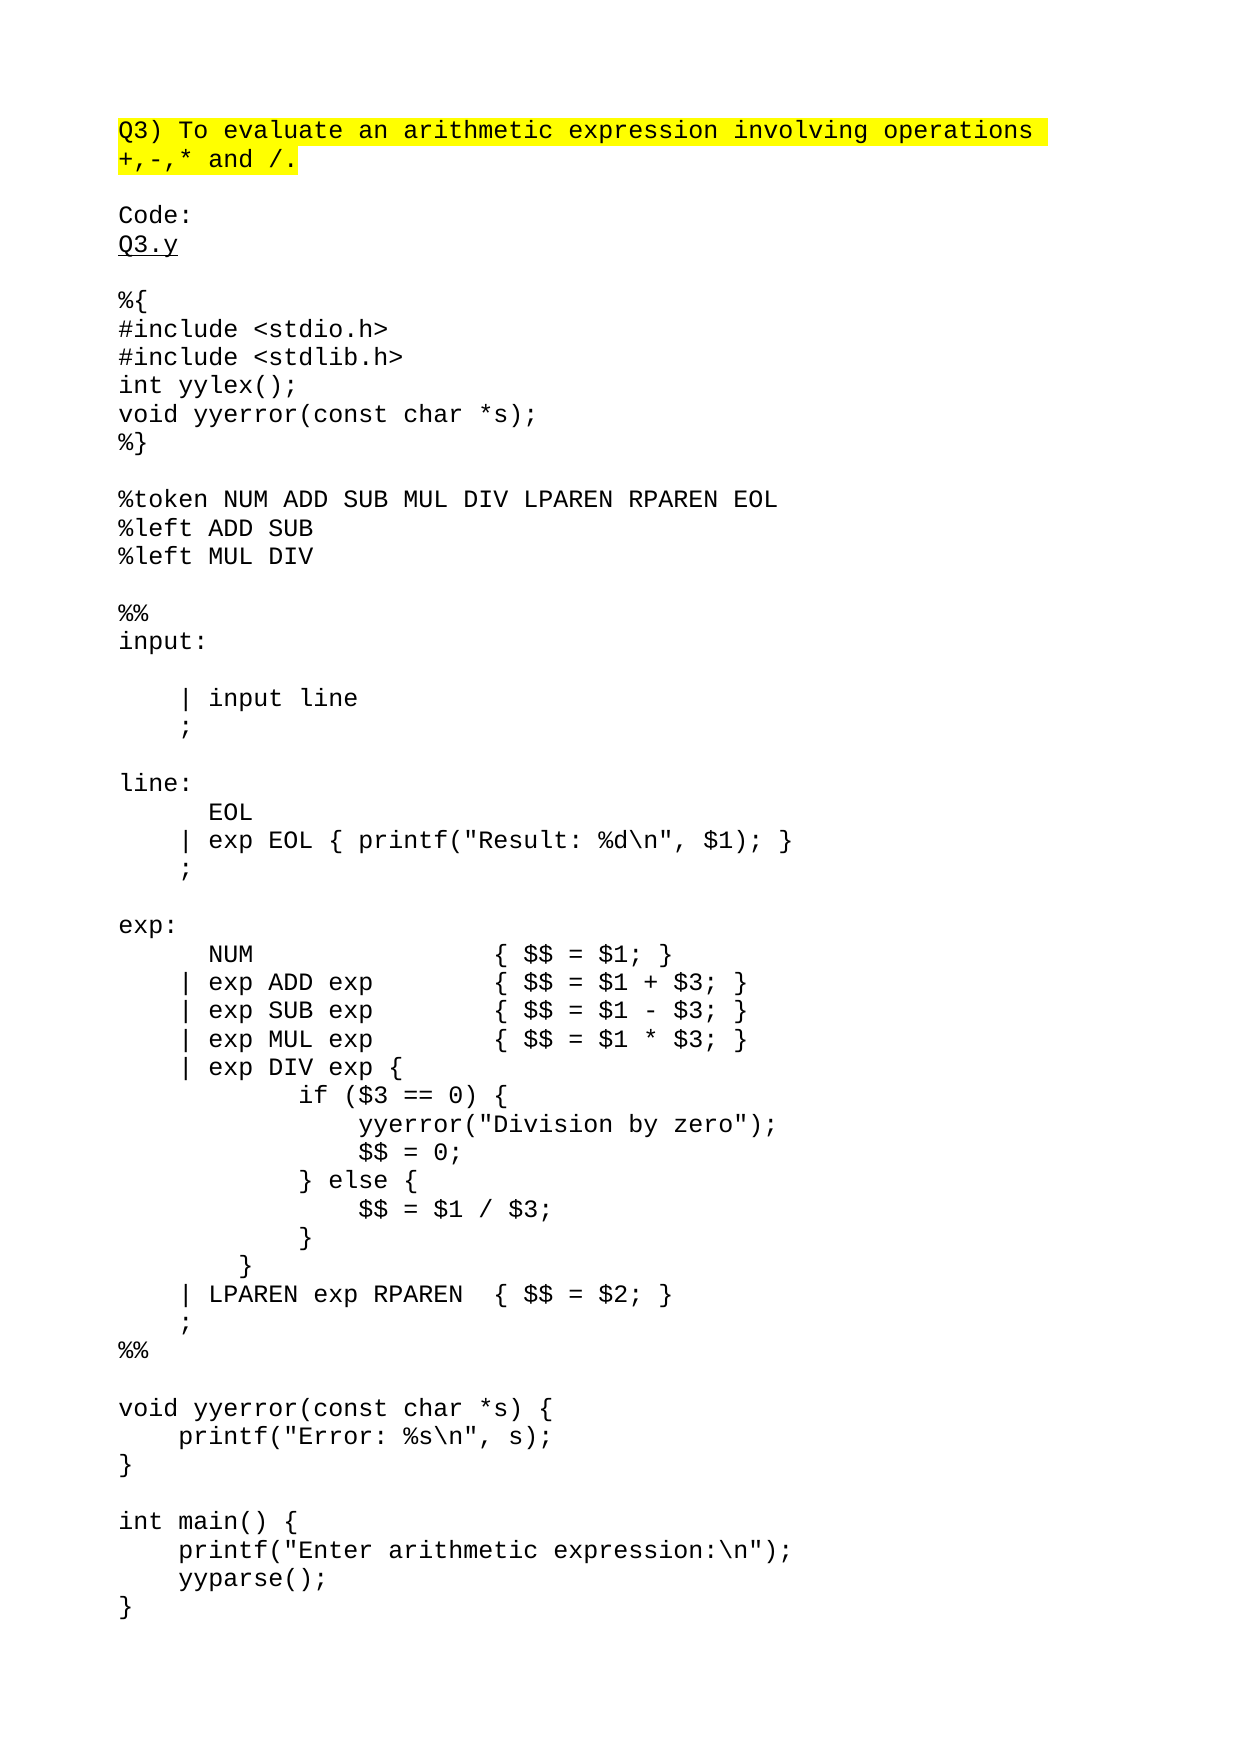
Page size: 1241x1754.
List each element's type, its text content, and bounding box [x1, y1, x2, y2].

text ; [118, 714, 1122, 742]
text printf("Error: %s\n", s); [118, 1423, 1122, 1452]
text printf("Enter arithmetic expression:\n"); [118, 1537, 1122, 1566]
text line: [118, 771, 1122, 799]
text %{ [118, 260, 1122, 316]
text $$ = $1 / $3; [118, 1196, 1122, 1225]
text } [118, 1253, 1122, 1281]
text | exp DIV exp { [118, 1055, 1122, 1083]
text void yyerror(const char *s); [118, 401, 1122, 430]
text yyerror("Division by zero"); [118, 1111, 1122, 1140]
text %left MUL DIV [118, 543, 1122, 572]
text | input line [118, 686, 1122, 714]
text #include <stdio.h> [118, 316, 1122, 345]
text } [118, 1452, 1122, 1480]
text if ($3 == 0) { [118, 1083, 1122, 1111]
text | exp ADD exp { $$ = $1 + $3; } [118, 970, 1122, 998]
text Q3) To evaluate an arithmetic expression involving operations +,-,* and /. [118, 118, 1122, 175]
text %left ADD SUB [118, 515, 1122, 543]
text } else { [118, 1168, 1122, 1196]
text void yyerror(const char *s) { [118, 1395, 1122, 1423]
text #include <stdlib.h> [118, 345, 1122, 373]
text input: [118, 629, 1122, 657]
text int yylex(); [118, 373, 1122, 401]
text %% [118, 1338, 1122, 1366]
text exp: [118, 913, 1122, 941]
text %token NUM ADD SUB MUL DIV LPAREN RPAREN EOL [118, 487, 1122, 515]
text ; [118, 856, 1122, 884]
text } [118, 1594, 1122, 1622]
text $$ = 0; [118, 1140, 1122, 1168]
text | exp SUB exp { $$ = $1 - $3; } [118, 998, 1122, 1026]
text EOL [118, 799, 1122, 828]
text | exp MUL exp { $$ = $1 * $3; } [118, 1026, 1122, 1055]
text | exp EOL { printf("Result: %d\n", $1); } [118, 828, 1122, 856]
text ; [118, 1310, 1122, 1338]
text %} [118, 430, 1122, 458]
text yyparse(); [118, 1566, 1122, 1594]
text int main() { [118, 1509, 1122, 1537]
text } [118, 1225, 1122, 1253]
text NUM { $$ = $1; } [118, 941, 1122, 970]
text Code: Q3.y [118, 203, 1122, 260]
text %% [118, 601, 1122, 629]
text | LPAREN exp RPAREN { $$ = $2; } [118, 1281, 1122, 1310]
